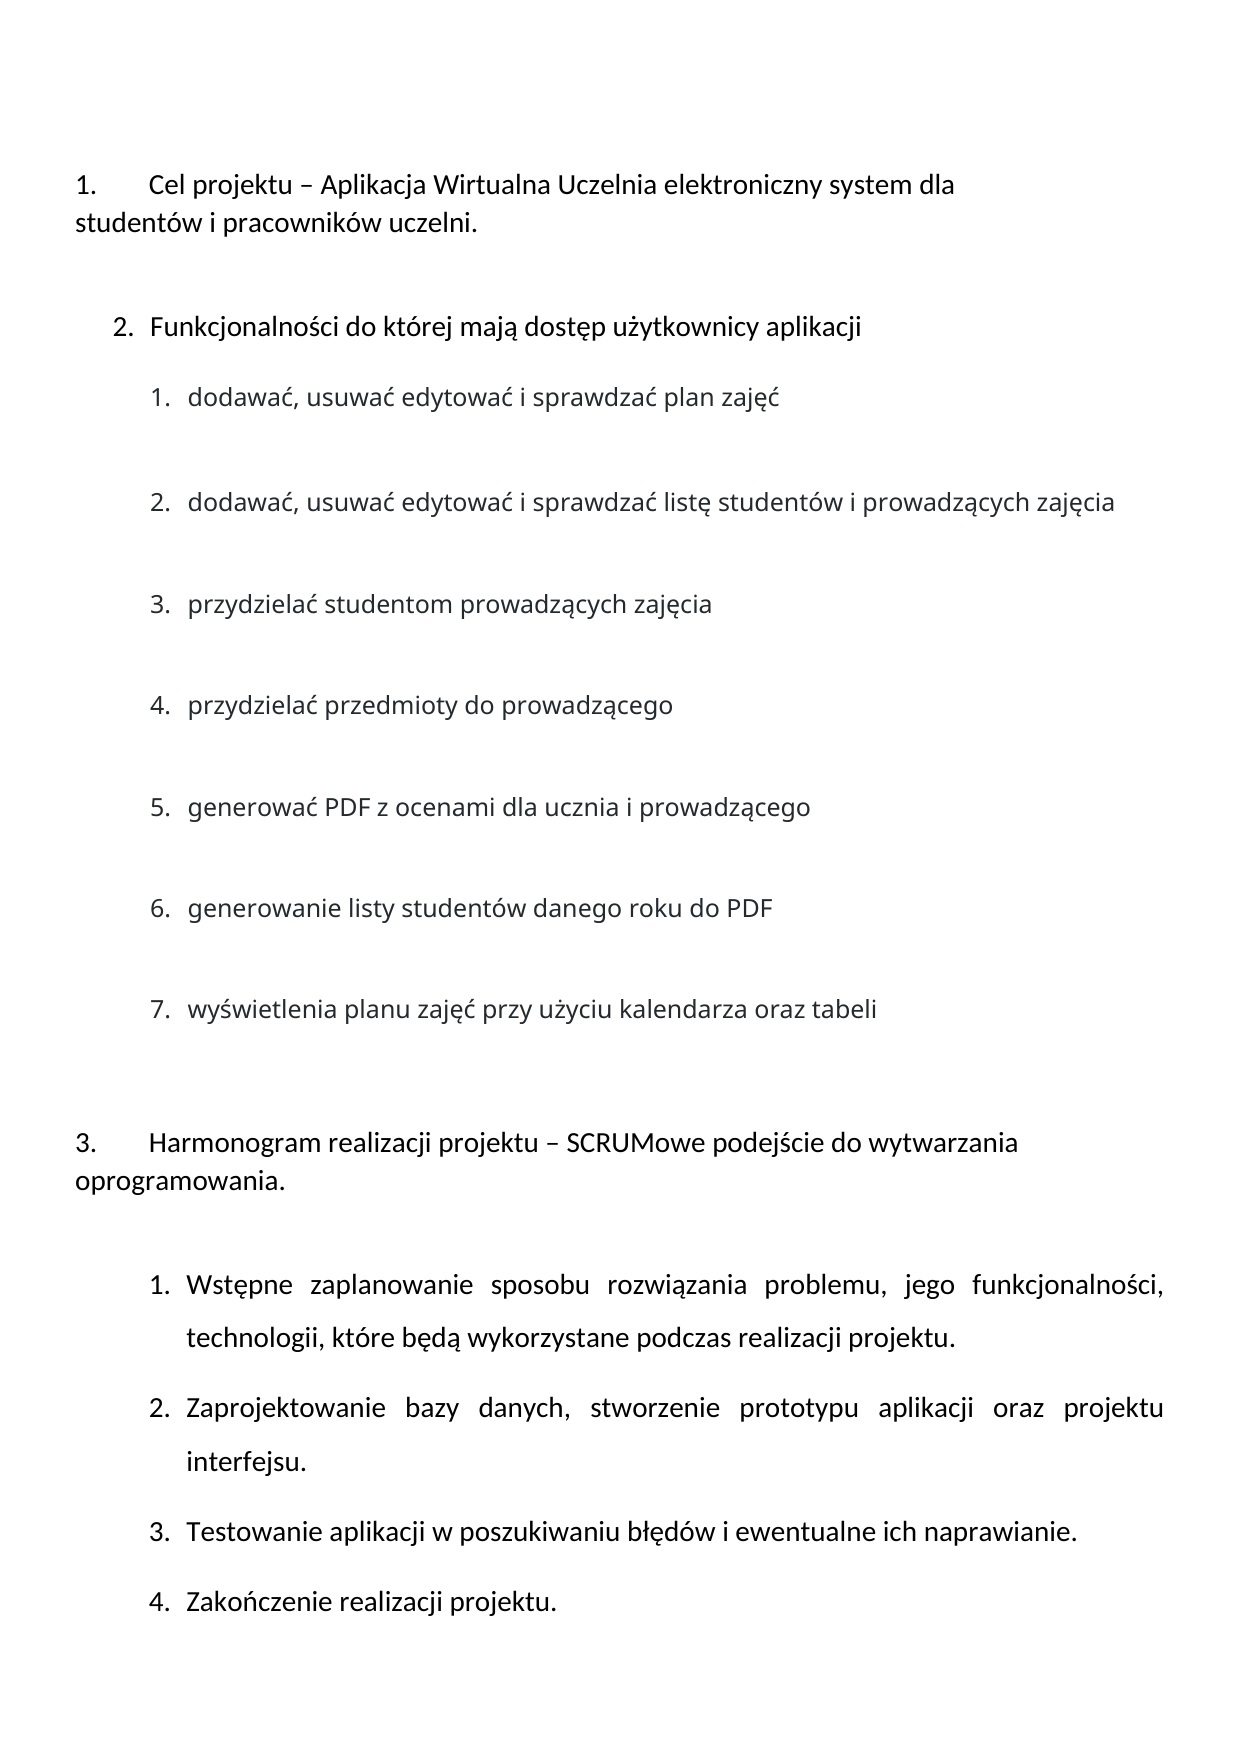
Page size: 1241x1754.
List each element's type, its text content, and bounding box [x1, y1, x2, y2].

list Zakończenie realizacji projektu. [149, 1583, 1165, 1619]
list wyświetlenia planu zajęć przy użyciu kalendarza oraz tabeli [150, 992, 1165, 1026]
list generować PDF z ocenami dla ucznia i prowadzącego [150, 789, 1165, 823]
list Testowanie aplikacji w poszukiwaniu błędów i ewentualne ich naprawianie. [149, 1513, 1165, 1549]
list Zaprojektowanie bazy danych, stworzenie prototypu aplikacji oraz projektu interfejsu. [149, 1389, 1165, 1479]
list generowanie listy studentów danego roku do PDF [150, 891, 1165, 925]
list przydzielać przedmioty do prowadzącego [150, 688, 1165, 722]
list Harmonogram realizacji projektu – SCRUMowe podejście do wytwarzania oprogramowania. [75, 1124, 1054, 1198]
list Funkcjonalności do której mają dostęp użytkownicy aplikacji [112, 308, 1165, 344]
list przydzielać studentom prowadzących zajęcia [150, 586, 1165, 620]
list dodawać, usuwać edytować i sprawdzać plan zajęć [150, 379, 1165, 413]
list Wstępne zaplanowanie sposobu rozwiązania problemu, jego funkcjonalności, technologii, które będą wykorzystane podczas realizacji projektu. [149, 1266, 1165, 1355]
list dodawać, usuwać edytować i sprawdzać listę studentów i prowadzących zajęcia [150, 485, 1165, 519]
list Cel projektu – Aplikacja Wirtualna Uczelnia elektroniczny system dla studentów i pracowników uczelni. [75, 166, 1054, 240]
